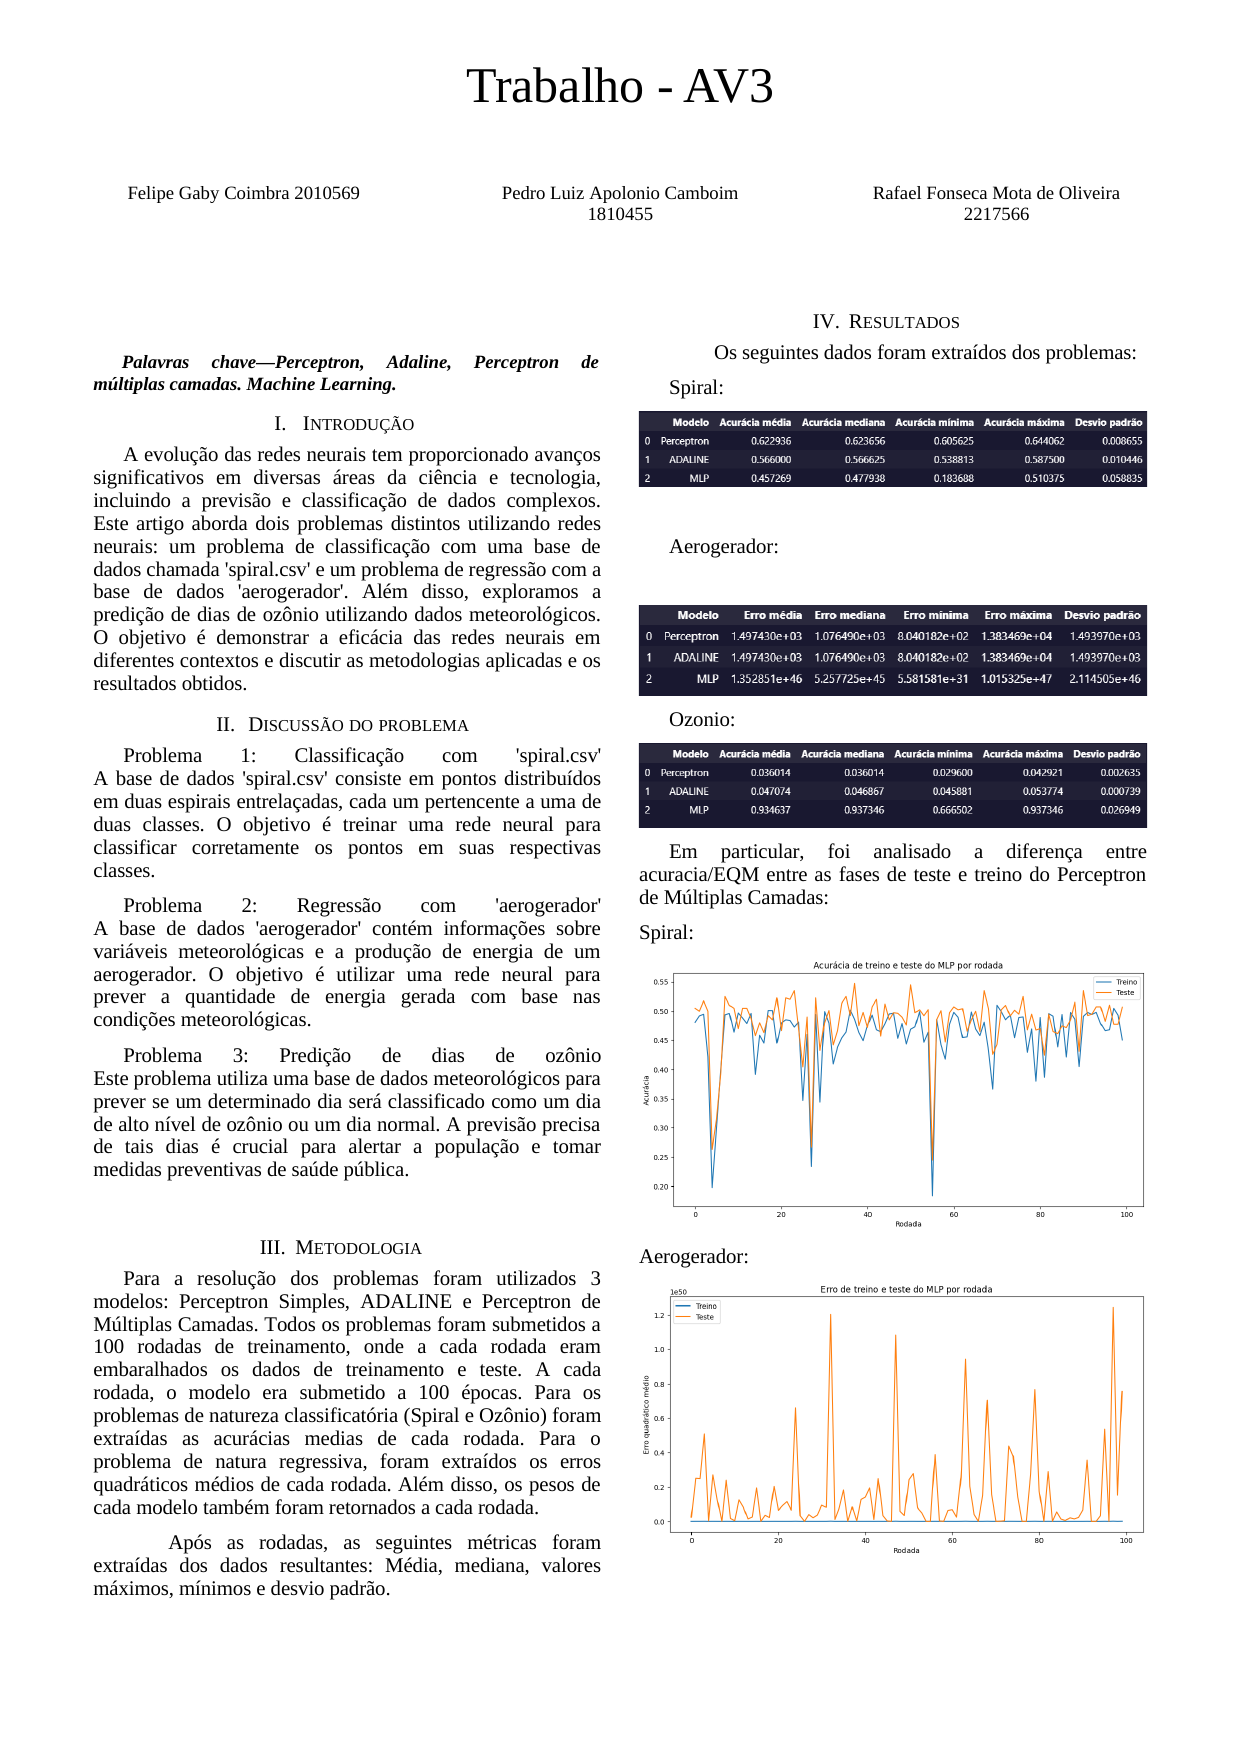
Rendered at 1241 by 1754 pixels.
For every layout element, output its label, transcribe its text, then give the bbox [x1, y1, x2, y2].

text Aerogerador: [639, 535, 1147, 558]
picture [638, 605, 1148, 696]
picture [638, 743, 1148, 828]
subtitle Metodologia [93, 1234, 601, 1259]
text Felipe Gaby Coimbra 2010569 [93, 182, 394, 203]
subtitle Resultados [639, 308, 1147, 333]
text Após as rodadas, as seguintes métricas foram extraídas dos dados resultantes: Média, mediana, valores máximos, mínimos e desvio padrão. [93, 1531, 601, 1600]
text Ozonio: [639, 696, 1147, 731]
text Palavras chave—Perceptron, Adaline, Perceptron de múltiplas camadas. Machine Learning. [93, 351, 601, 394]
text Problema 2: Regressão com 'aerogerador' A base de dados 'aerogerador' contém informações sobre variáveis meteorológicas e a produção de energia de um aerogerador. O objetivo é utilizar uma rede neural para prever a quantidade de energia gerada com base nas condições meteorológicas. [93, 894, 601, 1031]
text Para a resolução dos problemas foram utilizados 3 modelos: Perceptron Simples, ADALINE e Perceptron de Múltiplas Camadas. Todos os problemas foram submetidos a 100 rodadas de treinamento, onde a cada rodada eram embaralhados os dados de treinamento e teste. A cada rodada, o modelo era submetido a 100 épocas. Para os problemas de natureza classificatória (Spiral e Ozônio) foram extraídas as acurácias medias de cada rodada. Para o problema de natura regressiva, foram extraídos os erros quadráticos médios de cada rodada. Além disso, os pesos de cada modelo também foram retornados a cada rodada. [93, 1267, 601, 1519]
title Trabalho - AV3 [93, 56, 1147, 114]
picture [638, 1280, 1148, 1559]
text Spiral: [639, 921, 1147, 944]
text Problema 1: Classificação com 'spiral.csv' A base de dados 'spiral.csv' consiste em pontos distribuídos em duas espirais entrelaçadas, cada um pertencente a uma de duas classes. O objetivo é treinar uma rede neural para classificar corretamente os pontos em suas respectivas classes. [93, 744, 601, 882]
subtitle Introdução [93, 411, 601, 435]
subtitle Discussão do problema [93, 712, 601, 736]
text Pedro Luiz Apolonio Camboim 1810455 [469, 182, 771, 225]
text Problema 3: Predição de dias de ozônio Este problema utiliza uma base de dados meteorológicos para prever se um determinado dia será classificado como um dia de alto nível de ozônio ou um dia normal. A previsão precisa de tais dias é crucial para alertar a população e tomar medidas preventivas de saúde pública. [93, 1044, 601, 1181]
text Os seguintes dados foram extraídos dos problemas: [639, 341, 1147, 364]
text Em particular, foi analisado a diferença entre acuracia/EQM entre as fases de teste e treino do Perceptron de Múltiplas Camadas: [639, 828, 1147, 909]
text Rafael Fonseca Mota de Oliveira 2217566 [846, 182, 1147, 225]
picture [638, 956, 1148, 1233]
text Spiral: [639, 376, 1147, 399]
picture [638, 411, 1148, 487]
text Aerogerador: [639, 1233, 1147, 1268]
text A evolução das redes neurais tem proporcionado avanços significativos em diversas áreas da ciência e tecnologia, incluindo a previsão e classificação de dados complexos. Este artigo aborda dois problemas distintos utilizando redes neurais: um problema de classificação com uma base de dados chamada 'spiral.csv' e um problema de regressão com a base de dados 'aerogerador'. Além disso, exploramos a predição de dias de ozônio utilizando dados meteorológicos. O objetivo é demonstrar a eficácia das redes neurais em diferentes contextos e discutir as metodologias aplicadas e os resultados obtidos. [93, 443, 601, 695]
